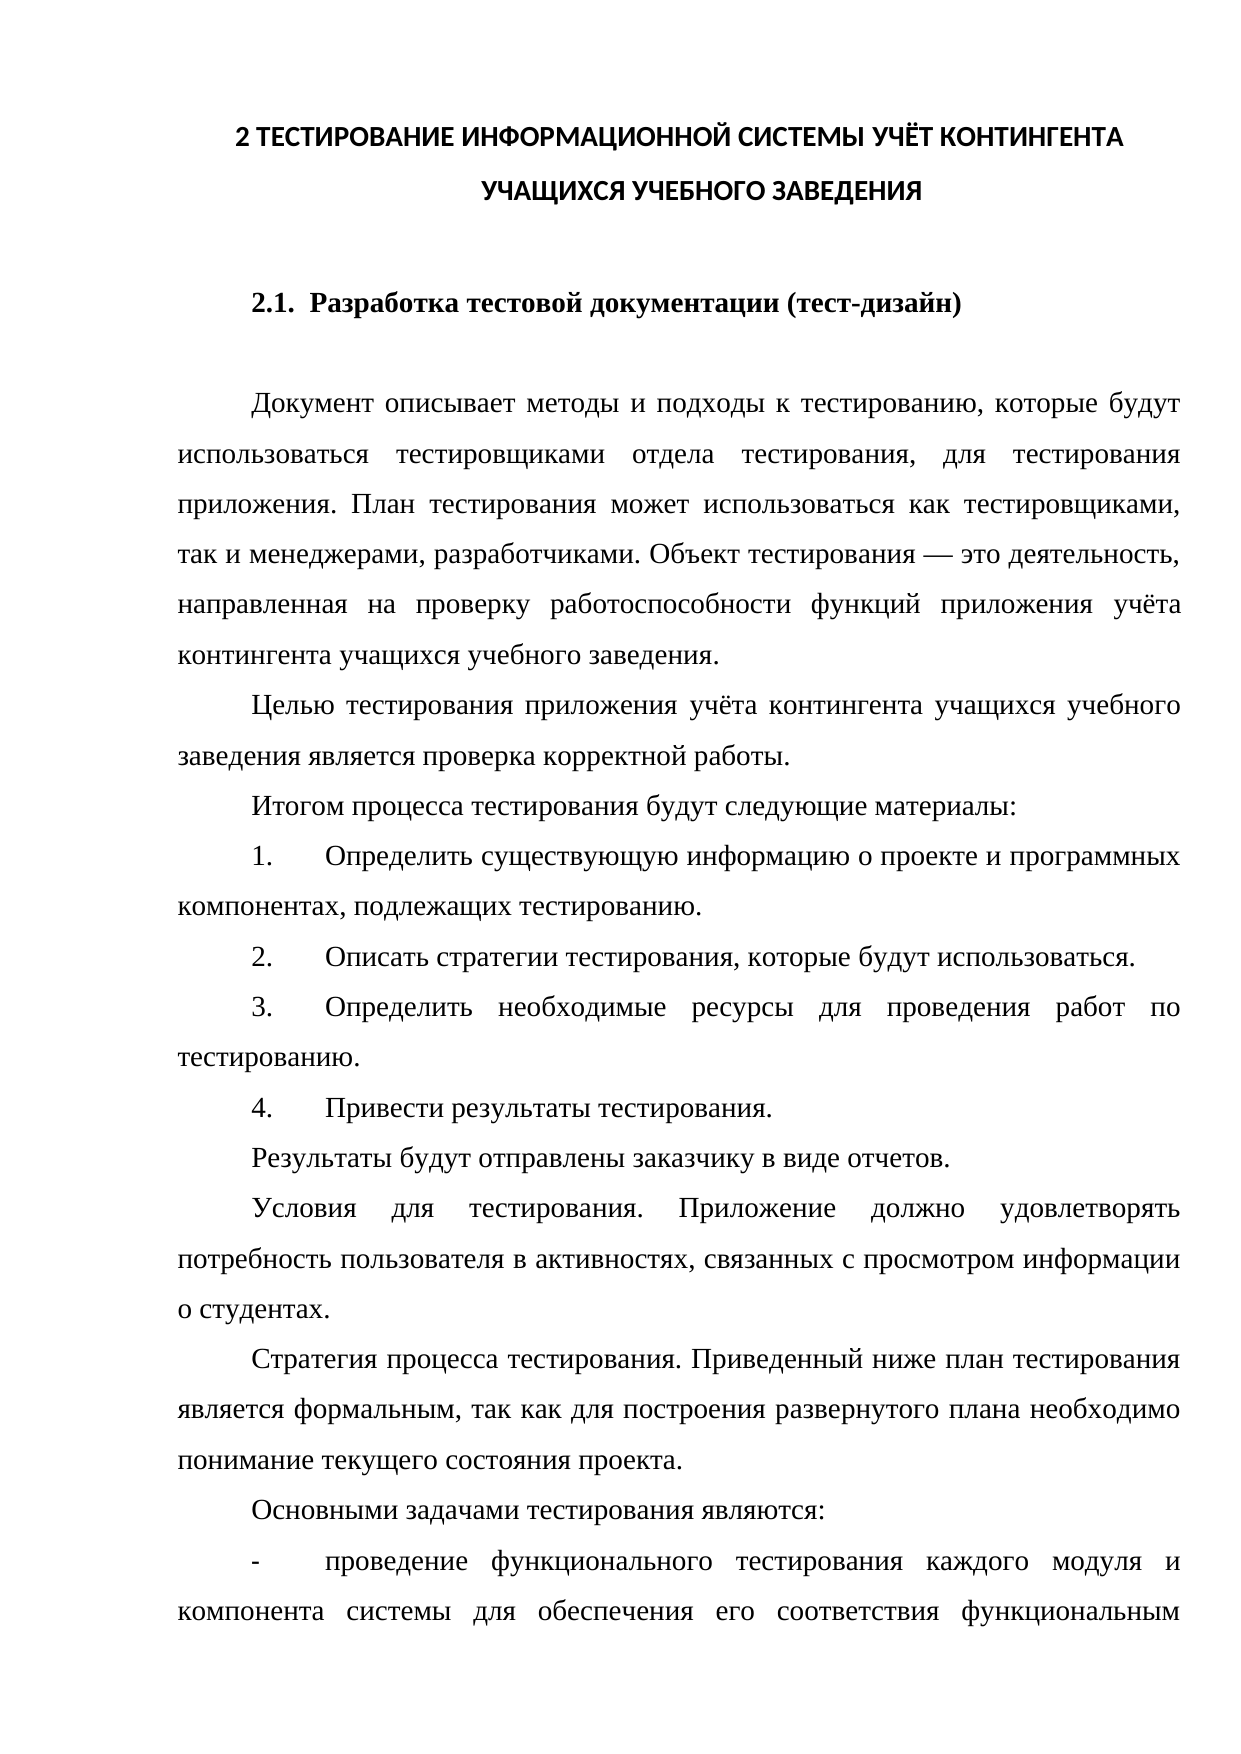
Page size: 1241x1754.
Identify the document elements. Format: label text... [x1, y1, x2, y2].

subtitle 2 ТЕСТИРОВАНИЕ ИНФОРМАЦИОННОЙ СИСТЕМЫ УЧЁТ КОНТИНГЕНТА УЧАЩИХСЯ УЧЕБНОГО ЗАВЕДЕНИЯ [177, 118, 1181, 207]
list Описать стратегии тестирования, которые будут использоваться. [177, 939, 1181, 972]
text Документ описывает методы и подходы к тестированию, которые будут использоваться тестировщиками отдела тестирования, для тестирования приложения. План тестирования может использоваться как тестировщиками, так и менеджерами, разработчиками. Объект тестирования — это деятельность, направленная на проверку работоспособности функций приложения учёта контингента учащихся учебного заведения. [177, 385, 1181, 671]
subtitle 2.1. Разработка тестовой документации (тест-дизайн) [177, 285, 1181, 318]
text Итогом процесса тестирования будут следующие материалы: [177, 788, 1181, 821]
list Привести результаты тестирования. [177, 1090, 1181, 1123]
list Определить существующую информацию о проекте и программных компонентах, подлежащих тестированию. [177, 838, 1181, 922]
text Стратегия процесса тестирования. Приведенный ниже план тестирования является формальным, так как для построения развернутого плана необходимо понимание текущего состояния проекта. [177, 1341, 1181, 1476]
list проведение функционального тестирования каждого модуля и компонента системы для обеспечения его соответствия функциональным [177, 1543, 1181, 1626]
text Результаты будут отправлены заказчику в виде отчетов. [177, 1140, 1181, 1174]
text Целью тестирования приложения учёта контингента учащихся учебного заведения является проверка корректной работы. [177, 687, 1181, 771]
text Условия для тестирования. Приложение должно удовлетворять потребность пользователя в активностях, связанных с просмотром информации о студентах. [177, 1190, 1181, 1324]
text Основными задачами тестирования являются: [177, 1492, 1181, 1526]
list Определить необходимые ресурсы для проведения работ по тестированию. [177, 989, 1181, 1073]
